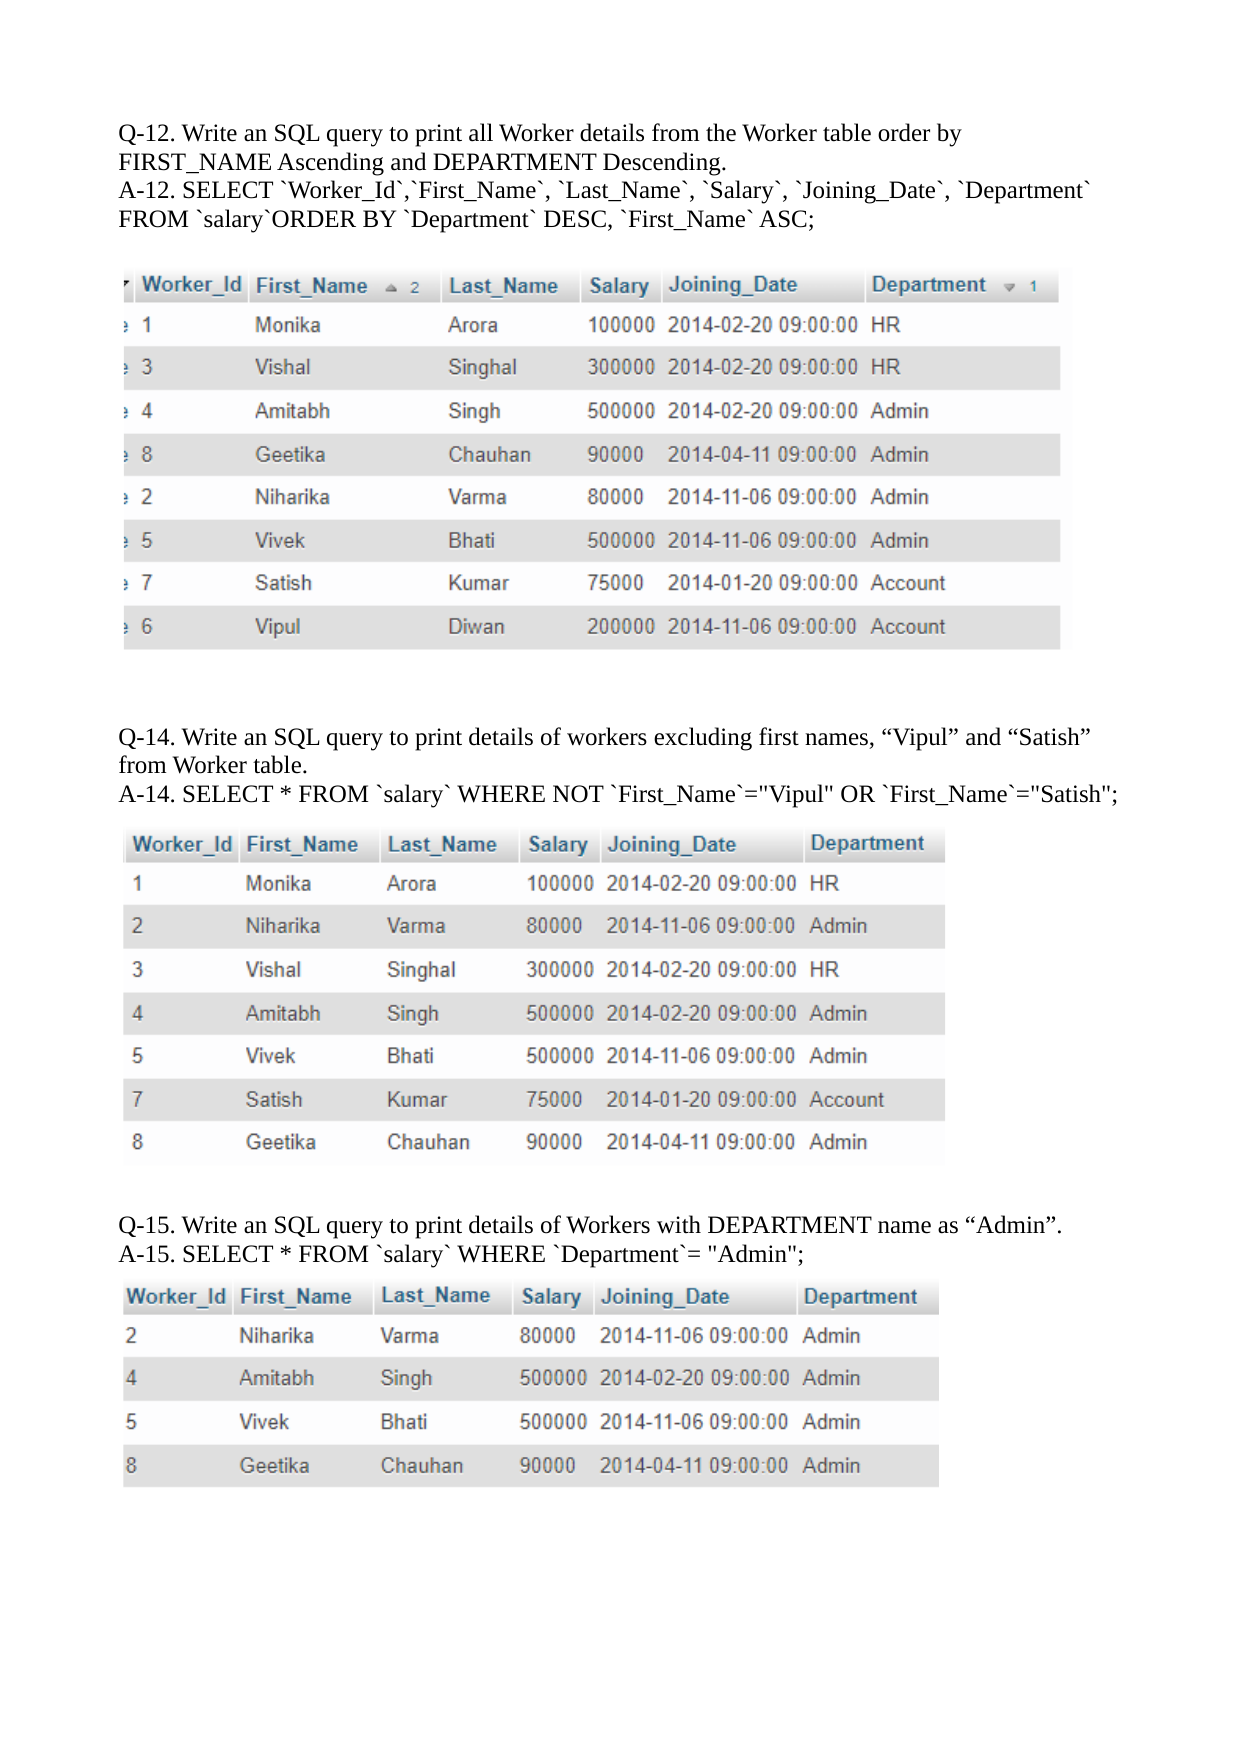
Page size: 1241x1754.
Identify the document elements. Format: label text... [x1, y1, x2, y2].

picture [123, 1268, 939, 1503]
text Q-15. Write an SQL query to print details of Workers with DEPARTMENT name as “Admin”. [118, 1211, 1122, 1239]
text A-15. SELECT * FROM `salary` WHERE `Department`= "Admin"; [118, 1239, 1122, 1268]
picture [123, 248, 1073, 656]
text Q-12. Write an SQL query to print all Worker details from the Worker table order by FIRST_NAME Ascending and DEPARTMENT Descending. [118, 118, 1122, 176]
picture [123, 808, 946, 1173]
text A-14. SELECT * FROM `salary` WHERE NOT `First_Name`="Vipul" OR `First_Name`="Satish"; [118, 779, 1122, 808]
text A-12. SELECT `Worker_Id`,`First_Name`, `Last_Name`, `Salary`, `Joining_Date`, `Department` FROM `salary`ORDER BY `Department` DESC, `First_Name` ASC; [118, 176, 1122, 233]
text Q-14. Write an SQL query to print details of workers excluding first names, “Vipul” and “Satish” from Worker table. [118, 722, 1122, 779]
